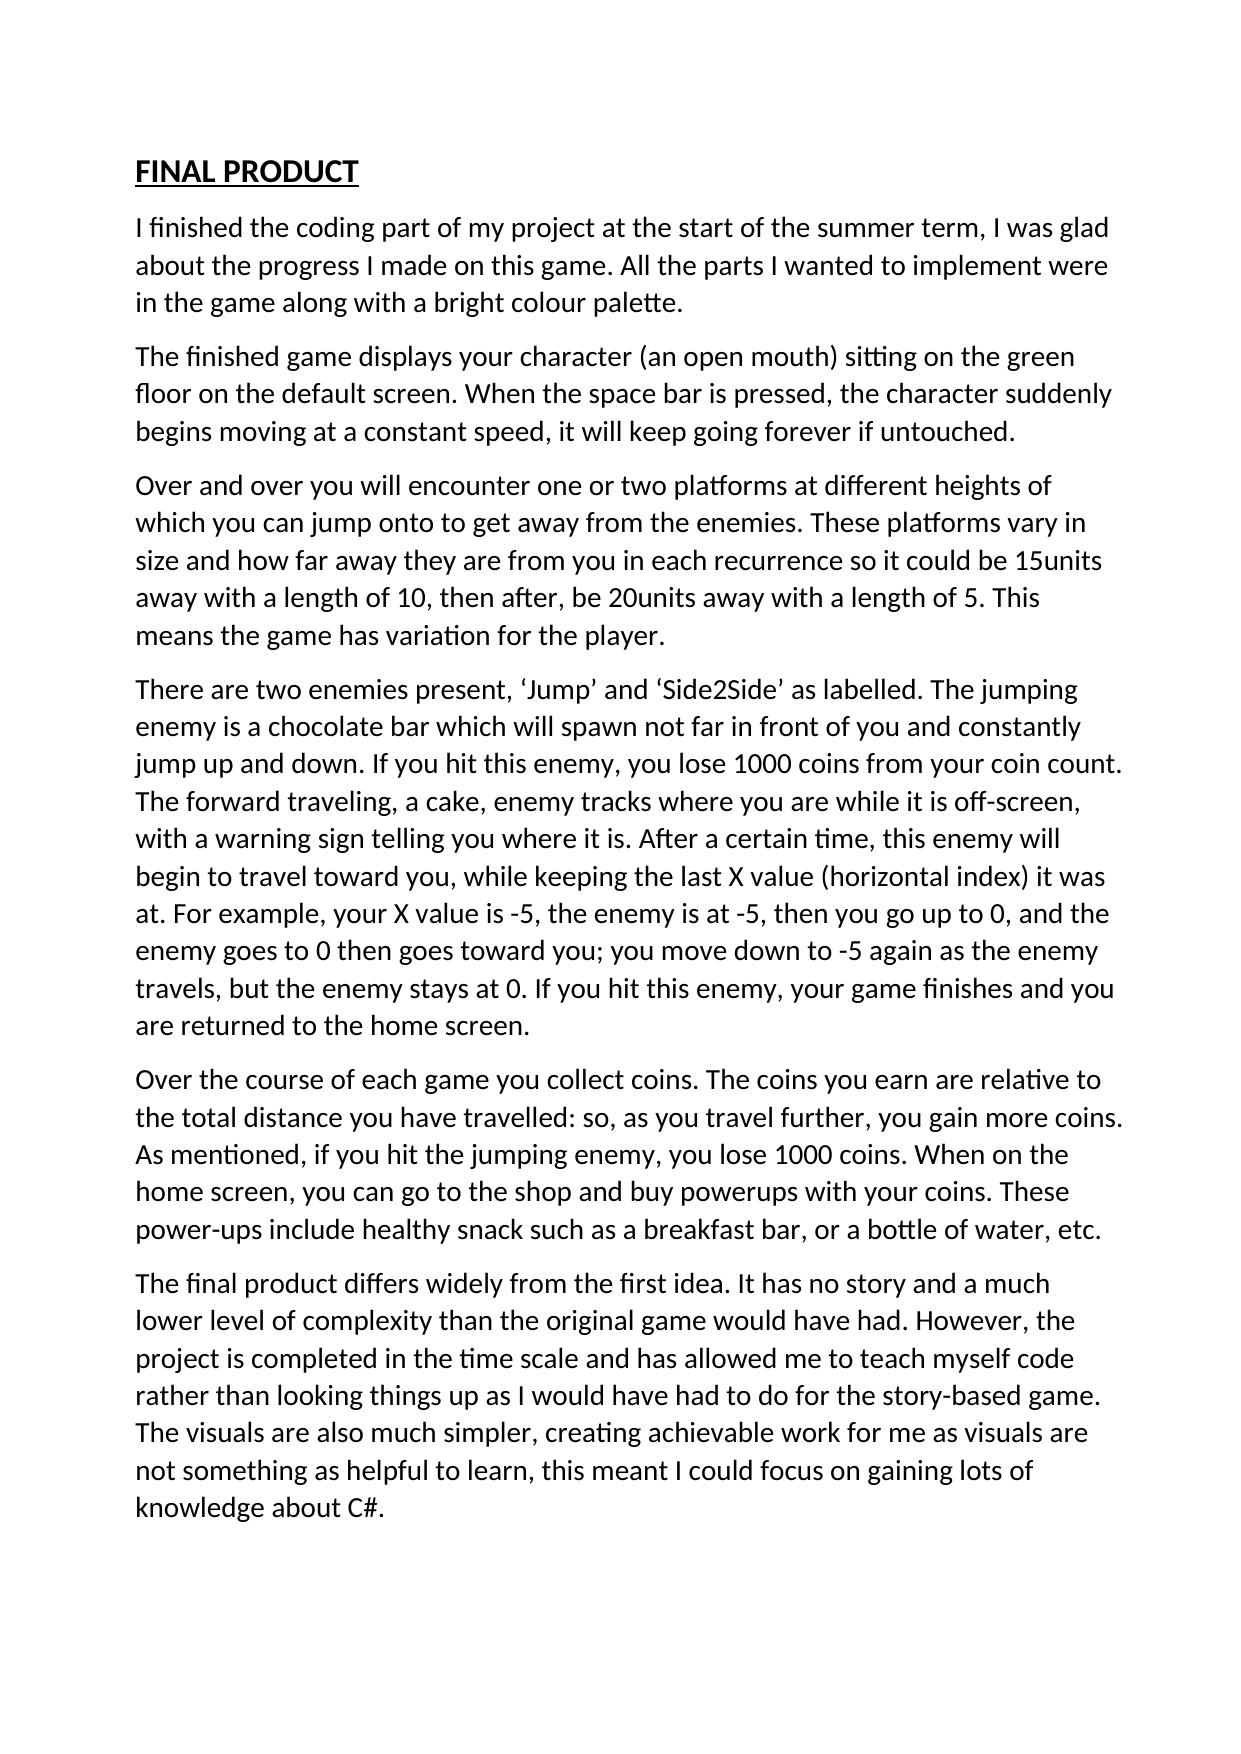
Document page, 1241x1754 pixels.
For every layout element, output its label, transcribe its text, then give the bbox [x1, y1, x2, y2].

text There are two enemies present, ‘Jump’ and ‘Side2Side’ as labelled. The jumping enemy is a chocolate bar which will spawn not far in front of you and constantly jump up and down. If you hit this enemy, you lose 1000 coins from your coin count. The forward traveling, a cake, enemy tracks where you are while it is off-screen, with a warning sign telling you where it is. After a certain time, this enemy will begin to travel toward you, while keeping the last X value (horizontal index) it was at. For example, your X value is -5, the enemy is at -5, then you go up to 0, and the enemy goes to 0 then goes toward you; you move down to -5 again as the enemy travels, but the enemy stays at 0. If you hit this enemy, your game finishes and you are returned to the home screen. [135, 671, 1124, 1043]
text Over the course of each game you collect coins. The coins you earn are relative to the total distance you have travelled: so, as you travel further, you gain more coins. As mentioned, if you hit the jumping enemy, you lose 1000 coins. When on the home screen, you can go to the shop and buy powerups with your coins. These power-ups include healthy snack such as a breakfast bar, or a bottle of water, etc. [135, 1061, 1124, 1247]
text I finished the coding part of my project at the start of the summer term, I was glad about the progress I made on this game. All the parts I wanted to implement were in the game along with a bright colour palette. [135, 209, 1124, 320]
text Over and over you will encounter one or two platforms at different heights of which you can jump onto to get away from the enemies. These platforms vary in size and how far away they are from you in each recurrence so it could be 15units away with a length of 10, then after, be 20units away with a length of 5. This means the game has variation for the player. [135, 467, 1124, 652]
text The final product differs widely from the first idea. It has no story and a much lower level of complexity than the original game would have had. However, the project is completed in the time scale and has allowed me to teach myself code rather than looking things up as I would have had to do for the story-based game. The visuals are also much simpler, creating achievable work for me as visuals are not something as helpful to learn, this meant I could focus on gaining lots of knowledge about C#. [135, 1265, 1124, 1525]
text FINAL PRODUCT [135, 150, 1124, 191]
text The finished game displays your character (an open mouth) sitting on the green floor on the default screen. When the space bar is pressed, the character suddenly begins moving at a constant speed, it will keep going forever if untouched. [135, 338, 1124, 449]
